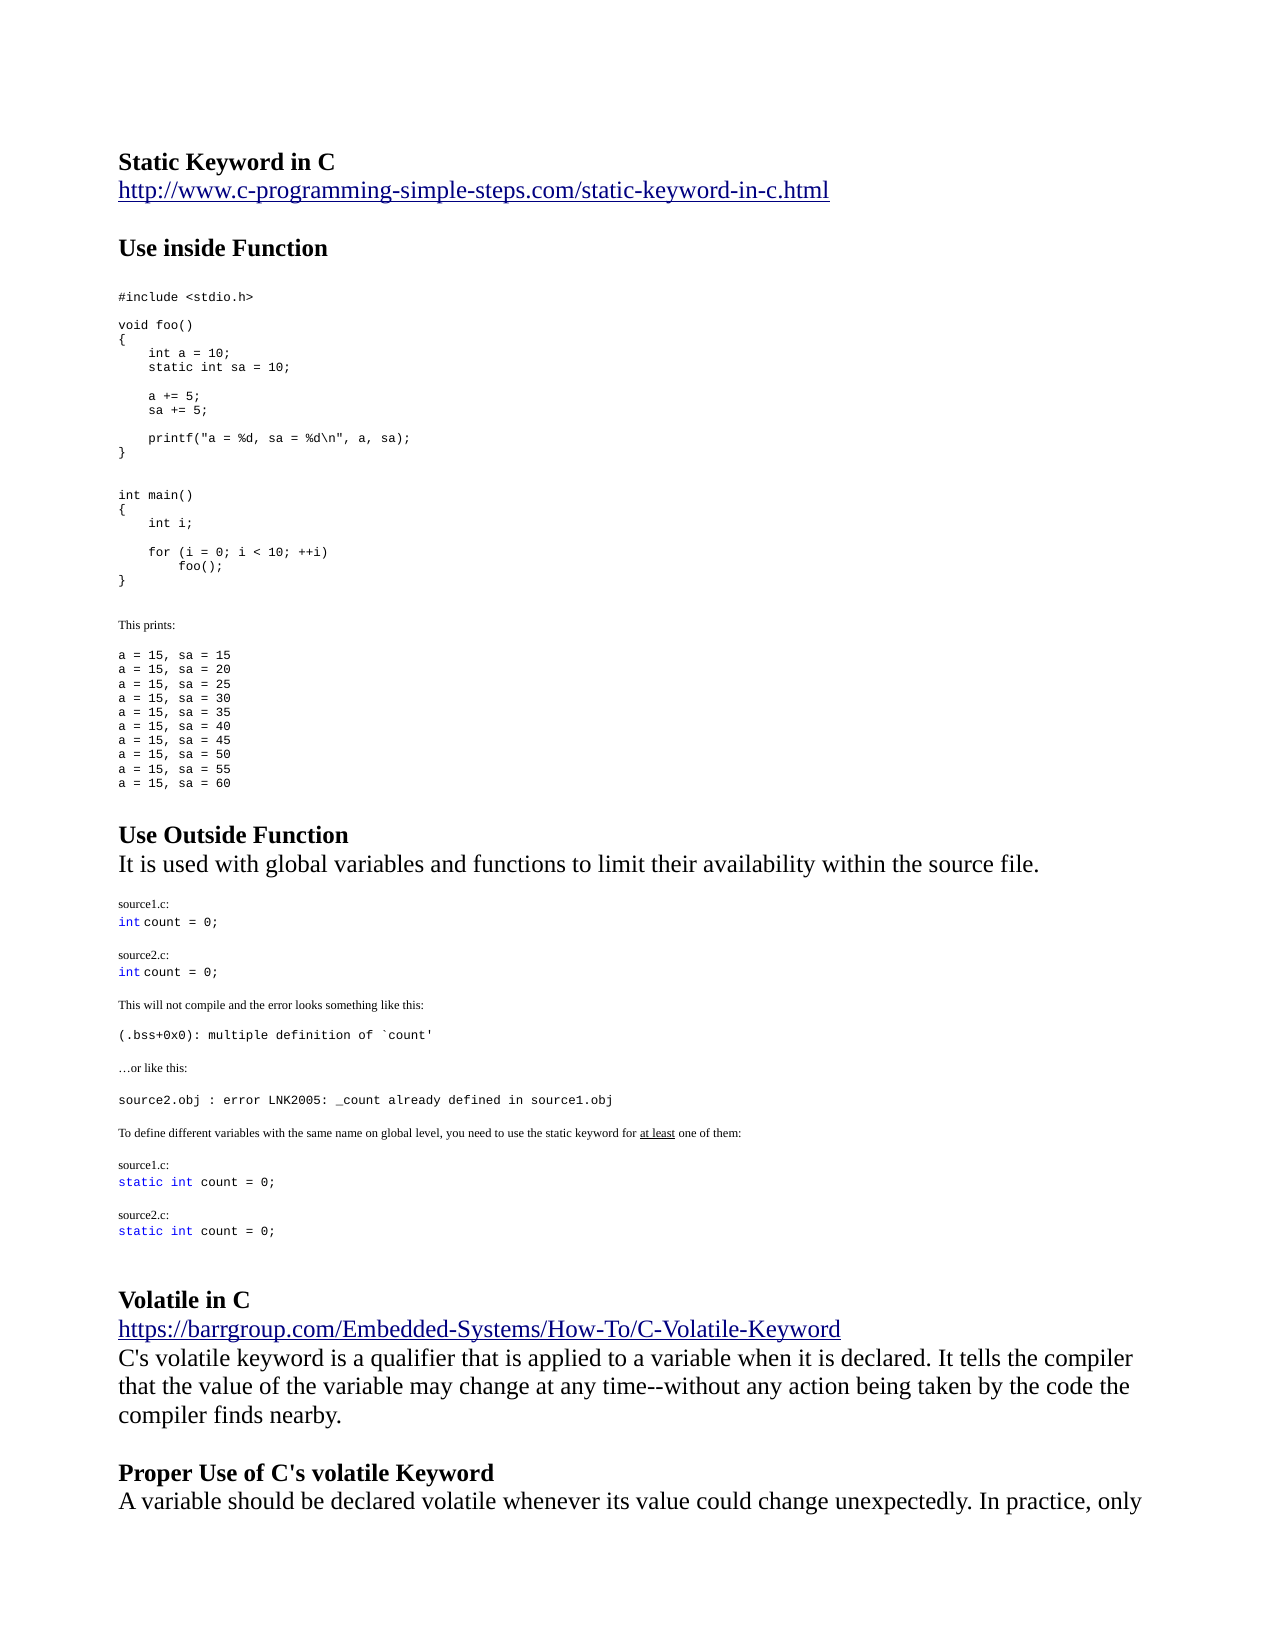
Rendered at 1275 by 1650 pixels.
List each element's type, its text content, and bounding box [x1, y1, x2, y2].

text source1.c: static int count = 0; [118, 1157, 1157, 1190]
text a = 15, sa = 40 [118, 720, 1157, 734]
text A variable should be declared volatile whenever its value could change unexpectedly. In practice, only [118, 1486, 1157, 1515]
text …or like this: [118, 1061, 1157, 1075]
text int main() [118, 489, 1157, 503]
text Use inside Function [118, 233, 1157, 262]
text { [118, 333, 1157, 347]
text It is used with global variables and functions to limit their availability within the source file. [118, 849, 1157, 878]
text a = 15, sa = 45 [118, 734, 1157, 748]
text To define different variables with the same name on global level, you need to use the static keyword for at least one of them: [118, 1126, 1157, 1140]
text http://www.c-programming-simple-steps.com/static-keyword-in-c.html [118, 176, 1157, 204]
text Static Keyword in C [118, 147, 1157, 176]
text a = 15, sa = 35 [118, 706, 1157, 720]
text a = 15, sa = 30 [118, 692, 1157, 706]
text } [118, 574, 1157, 588]
text a = 15, sa = 60 [118, 777, 1157, 791]
text } [118, 446, 1157, 461]
text #include <stdio.h> [118, 291, 1157, 305]
text source2.obj : error LNK2005: _count already defined in source1.obj [118, 1093, 1157, 1108]
text for (i = 0; i < 10; ++i) [118, 546, 1157, 560]
text int a = 10; [118, 347, 1157, 361]
text a = 15, sa = 15 [118, 649, 1157, 663]
text static int sa = 10; [118, 361, 1157, 376]
text a = 15, sa = 50 [118, 748, 1157, 763]
text Volatile in C [118, 1285, 1157, 1314]
text This will not compile and the error looks something like this: [118, 998, 1157, 1012]
text C's volatile keyword is a qualifier that is applied to a variable when it is declared. It tells the compiler that the value of the variable may change at any time--without any action being taken by the code the compiler finds nearby. [118, 1343, 1157, 1429]
text https://barrgroup.com/Embedded-Systems/How-To/C-Volatile-Keyword [118, 1314, 1157, 1343]
text Proper Use of C's volatile Keyword [118, 1458, 1157, 1486]
text source2.c: int count = 0; [118, 947, 1157, 980]
text a += 5; [118, 390, 1157, 404]
text a = 15, sa = 20 [118, 663, 1157, 678]
text int i; [118, 517, 1157, 531]
text This prints: [118, 618, 1157, 632]
text (.bss+0x0): multiple definition of `count' [118, 1029, 1157, 1043]
text Use Outside Function [118, 821, 1157, 849]
text a = 15, sa = 25 [118, 678, 1157, 692]
text a = 15, sa = 55 [118, 763, 1157, 777]
text source2.c: static int count = 0; [118, 1208, 1157, 1239]
text sa += 5; [118, 404, 1157, 418]
text source1.c: int count = 0; [118, 897, 1157, 930]
text { [118, 503, 1157, 517]
text foo(); [118, 560, 1157, 574]
text printf("a = %d, sa = %d\n", a, sa); [118, 432, 1157, 446]
text void foo() [118, 319, 1157, 333]
